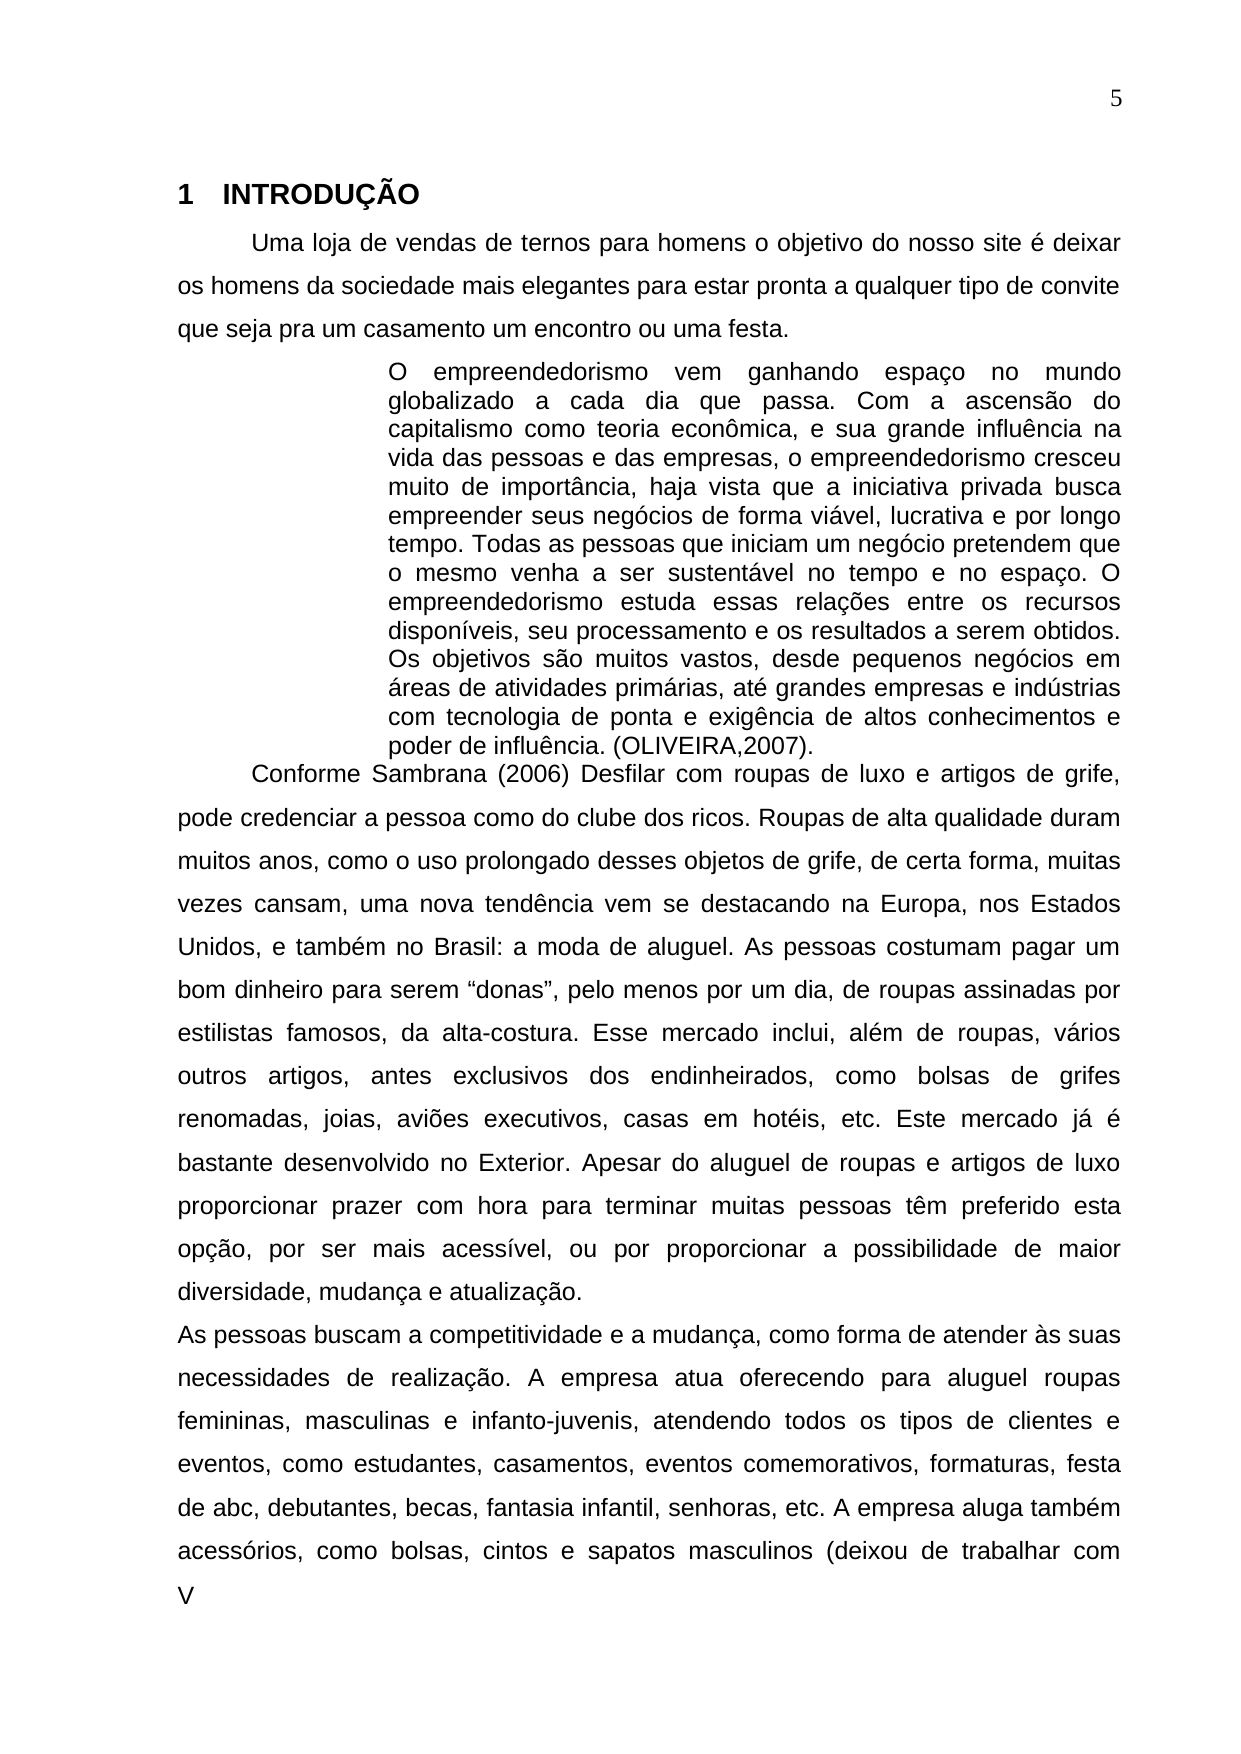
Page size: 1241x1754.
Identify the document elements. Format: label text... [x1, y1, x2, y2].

text Uma loja de vendas de ternos para homens o objetivo do nosso site é deixar os homens da sociedade mais elegantes para estar pronta a qualquer tipo de convite que seja pra um casamento um encontro ou uma festa. [177, 227, 1122, 342]
subtitle INTRODUÇÃO [177, 177, 1122, 211]
text As pessoas buscam a competitividade e a mudança, como forma de atender às suas necessidades de realização. A empresa atua oferecendo para aluguel roupas femininas, masculinas e infanto-juvenis, atendendo todos os tipos de clientes e eventos, como estudantes, casamentos, eventos comemorativos, formaturas, festa de abc, debutantes, becas, fantasia infantil, senhoras, etc. A empresa aluga também acessórios, como bolsas, cintos e sapatos masculinos (deixou de trabalhar com [177, 1320, 1122, 1564]
text O empreendedorismo vem ganhando espaço no mundo globalizado a cada dia que passa. Com a ascensão do capitalismo como teoria econômica, e sua grande influência na vida das pessoas e das empresas, o empreendedorismo cresceu muito de importância, haja vista que a iniciativa privada busca empreender seus negócios de forma viável, lucrativa e por longo tempo. Todas as pessoas que iniciam um negócio pretendem que o mesmo venha a ser sustentável no tempo e no espaço. O empreendedorismo estuda essas relações entre os recursos disponíveis, seu processamento e os resultados a serem obtidos. Os objetivos são muitos vastos, desde pequenos negócios em áreas de atividades primárias, até grandes empresas e indústrias com tecnologia de ponta e exigência de altos conhecimentos e poder de influência. (OLIVEIRA,2007). [388, 357, 1122, 759]
text Conforme Sambrana (2006) Desfilar com roupas de luxo e artigos de grife, pode credenciar a pessoa como do clube dos ricos. Roupas de alta qualidade duram muitos anos, como o uso prolongado desses objetos de grife, de certa forma, muitas vezes cansam, uma nova tendência vem se destacando na Europa, nos Estados Unidos, e também no Brasil: a moda de aluguel. As pessoas costumam pagar um bom dinheiro para serem “donas”, pelo menos por um dia, de roupas assinadas por estilistas famosos, da alta-costura. Esse mercado inclui, além de roupas, vários outros artigos, antes exclusivos dos endinheirados, como bolsas de grifes renomadas, joias, aviões executivos, casas em hotéis, etc. Este mercado já é bastante desenvolvido no Exterior. Apesar do aluguel de roupas e artigos de luxo proporcionar prazer com hora para terminar muitas pessoas têm preferido esta opção, por ser mais acessível, ou por proporcionar a possibilidade de maior diversidade, mudança e atualização. [177, 759, 1122, 1306]
